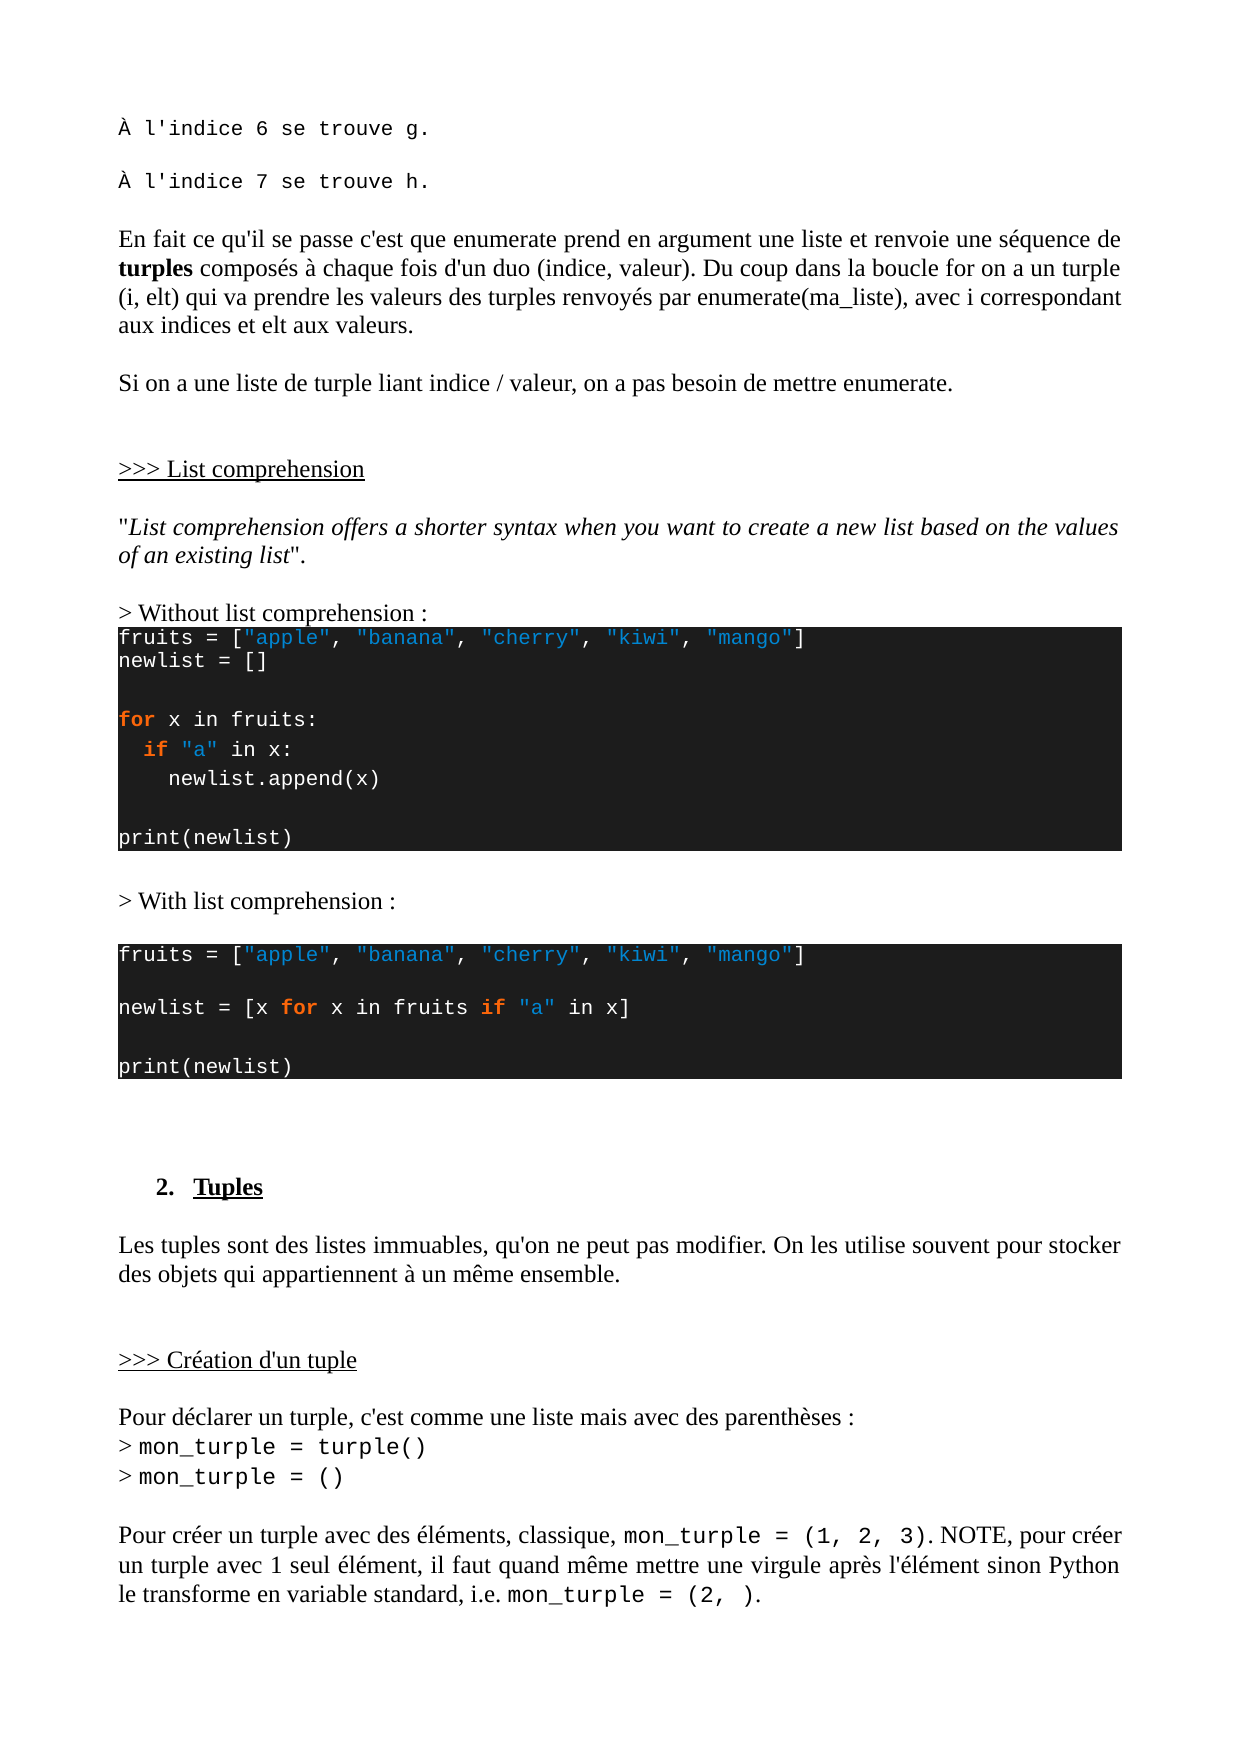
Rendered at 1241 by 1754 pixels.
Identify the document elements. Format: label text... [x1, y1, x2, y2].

list Tuples [156, 1172, 1122, 1201]
text > Without list comprehension : [118, 598, 1122, 627]
text Les tuples sont des listes immuables, qu'on ne peut pas modifier. On les utilise souvent pour stocker des objets qui appartiennent à un même ensemble. [118, 1230, 1122, 1287]
text fruits = ["apple", "banana", "cherry", "kiwi", "mango"] [118, 627, 1122, 651]
text En fait ce qu'il se passe c'est que enumerate prend en argument une liste et renvoie une séquence de turples composés à chaque fois d'un duo (indice, valeur). Du coup dans la boucle for on a un turple (i, elt) qui va prendre les valeurs des turples renvoyés par enumerate(ma_liste), avec i correspondant aux indices et elt aux valeurs. [118, 224, 1122, 339]
text >>> List comprehension [118, 454, 1122, 483]
text > mon_turple = turple() [118, 1431, 1122, 1461]
text if "a" in x: [118, 739, 1122, 763]
text fruits = ["apple", "banana", "cherry", "kiwi", "mango"] [118, 944, 1122, 967]
text > mon_turple = () [118, 1461, 1122, 1492]
text newlist = [] [118, 651, 1122, 674]
text >>> Création d'un tuple [118, 1345, 1122, 1374]
text > With list comprehension : [118, 886, 1122, 915]
text print(newlist) [118, 1056, 1122, 1079]
text newlist = [x for x in fruits if "a" in x] [118, 997, 1122, 1021]
text Pour déclarer un turple, c'est comme une liste mais avec des parenthèses : [118, 1402, 1122, 1431]
text for x in fruits: [118, 709, 1122, 733]
text À l'indice 7 se trouve h. [118, 171, 1122, 195]
text Pour créer un turple avec des éléments, classique, mon_turple = (1, 2, 3). NOTE, pour créer un turple avec 1 seul élément, il faut quand même mettre une virgule après l'élément sinon Python le transforme en variable standard, i.e. mon_turple = (2, ). [118, 1520, 1122, 1609]
text print(newlist) [118, 827, 1122, 851]
text Si on a une liste de turple liant indice / valeur, on a pas besoin de mettre enumerate. [118, 368, 1122, 397]
text "List comprehension offers a shorter syntax when you want to create a new list based on the values of an existing list". [118, 512, 1122, 569]
text À l'indice 6 se trouve g. [118, 118, 1122, 142]
text newlist.append(x) [118, 768, 1122, 792]
